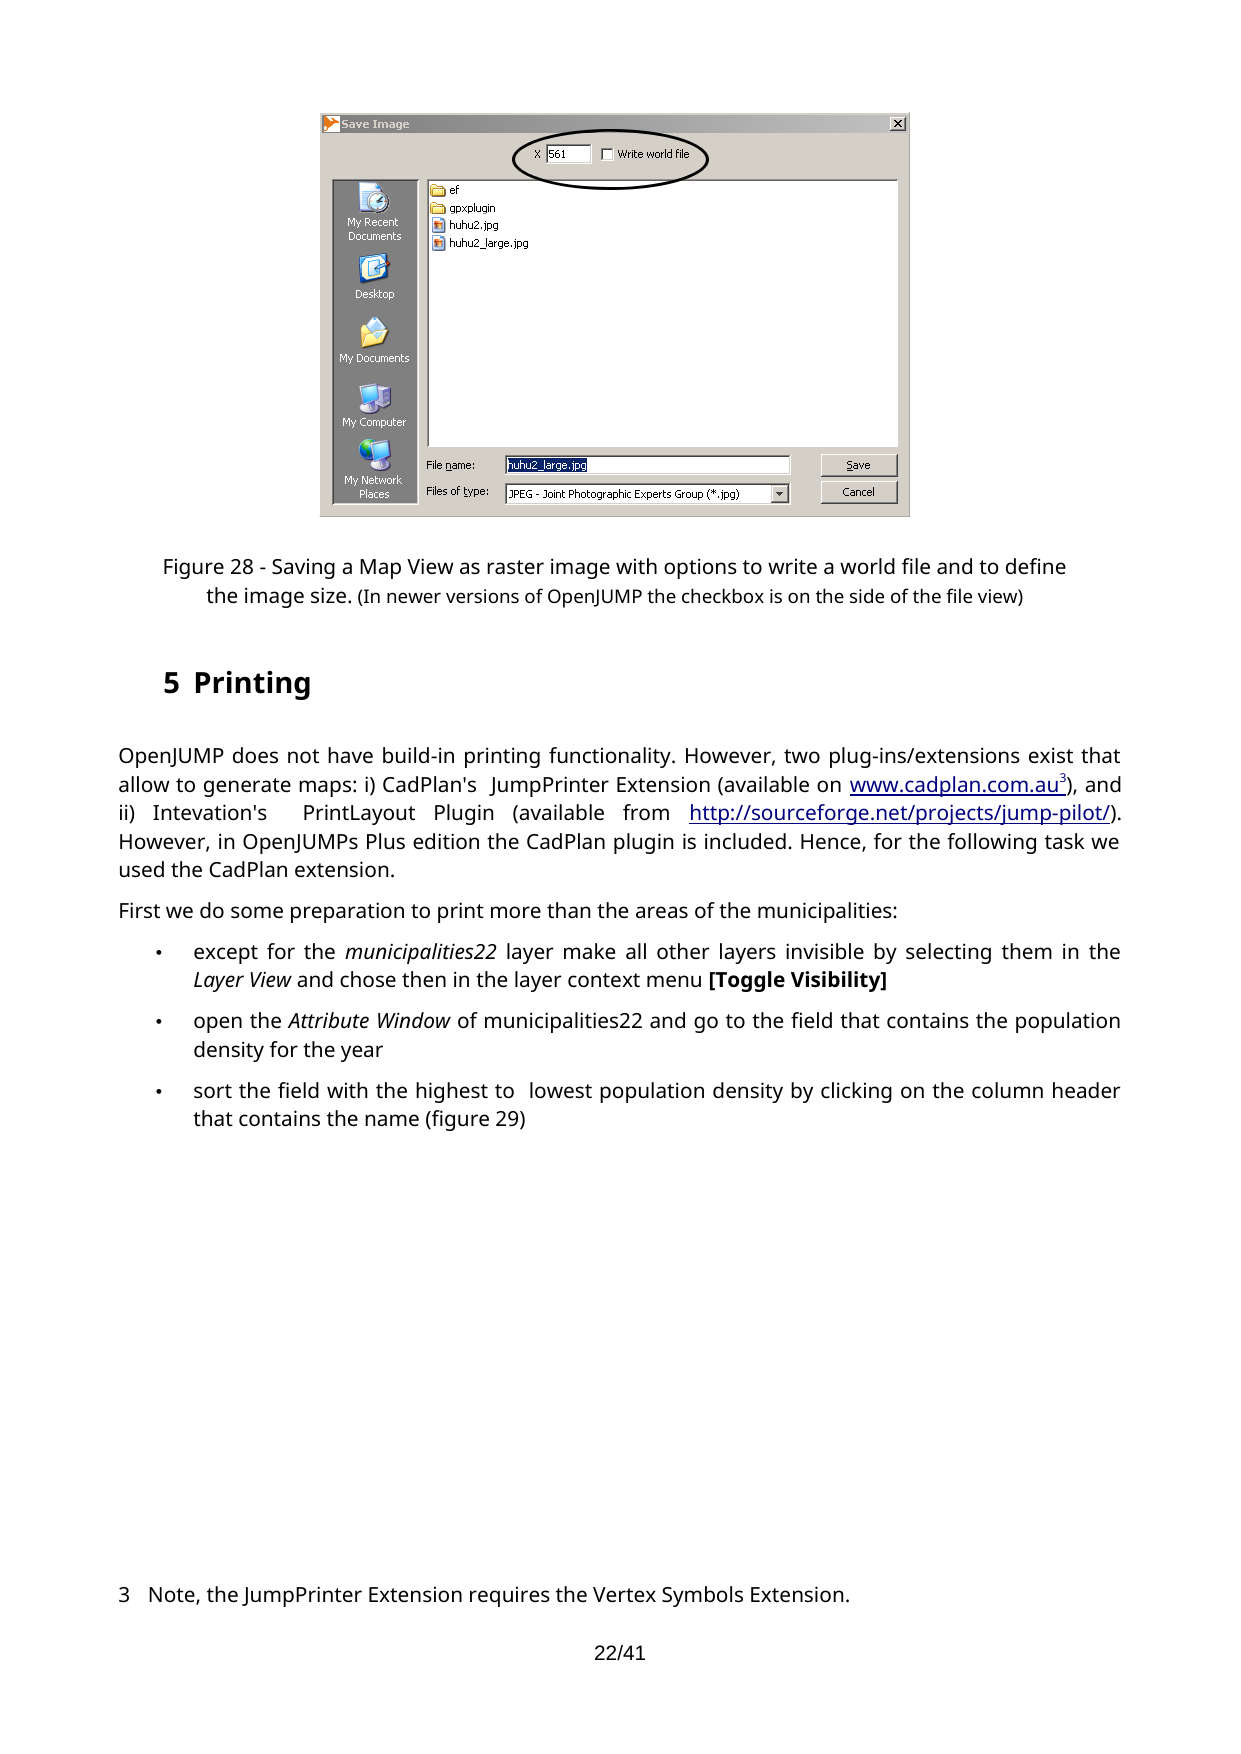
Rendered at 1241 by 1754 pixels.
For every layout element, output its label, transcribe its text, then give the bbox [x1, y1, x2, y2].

list open the Attribute Window of municipalities22 and go to the field that contains the population density for the year [156, 1007, 1122, 1063]
text OpenJUMP does not have build-in printing functionality. However, two plug-ins/extensions exist that allow to generate maps: i) CadPlan's JumpPrinter Extension (available on www.cadplan.com.au), and ii) Intevation's PrintLayout Plugin (available from http://sourceforge.net/projects/jump-pilot/). However, in OpenJUMPs Plus edition the CadPlan plugin is included. Hence, for the following task we used the CadPlan extension. [118, 742, 1122, 884]
text Note, the JumpPrinter Extension requires the Vertex Symbols Extension. [118, 1580, 1122, 1608]
list except for the municipalities22 layer make all other layers invisible by selecting them in the Layer View and chose then in the layer context menu [Toggle Visibility] [156, 937, 1122, 994]
picture [319, 112, 910, 517]
list Printing [156, 662, 1122, 702]
text First we do some preparation to print more than the areas of the municipalities: [118, 896, 1122, 925]
text Figure 28 - Saving a Map View as raster image with options to write a world file and to define the image size. (In newer versions of OpenJUMP the checkbox is on the side of the file view) [154, 552, 1075, 609]
list sort the field with the highest to lowest population density by clicking on the column header that contains the name (figure 29) [156, 1076, 1122, 1133]
